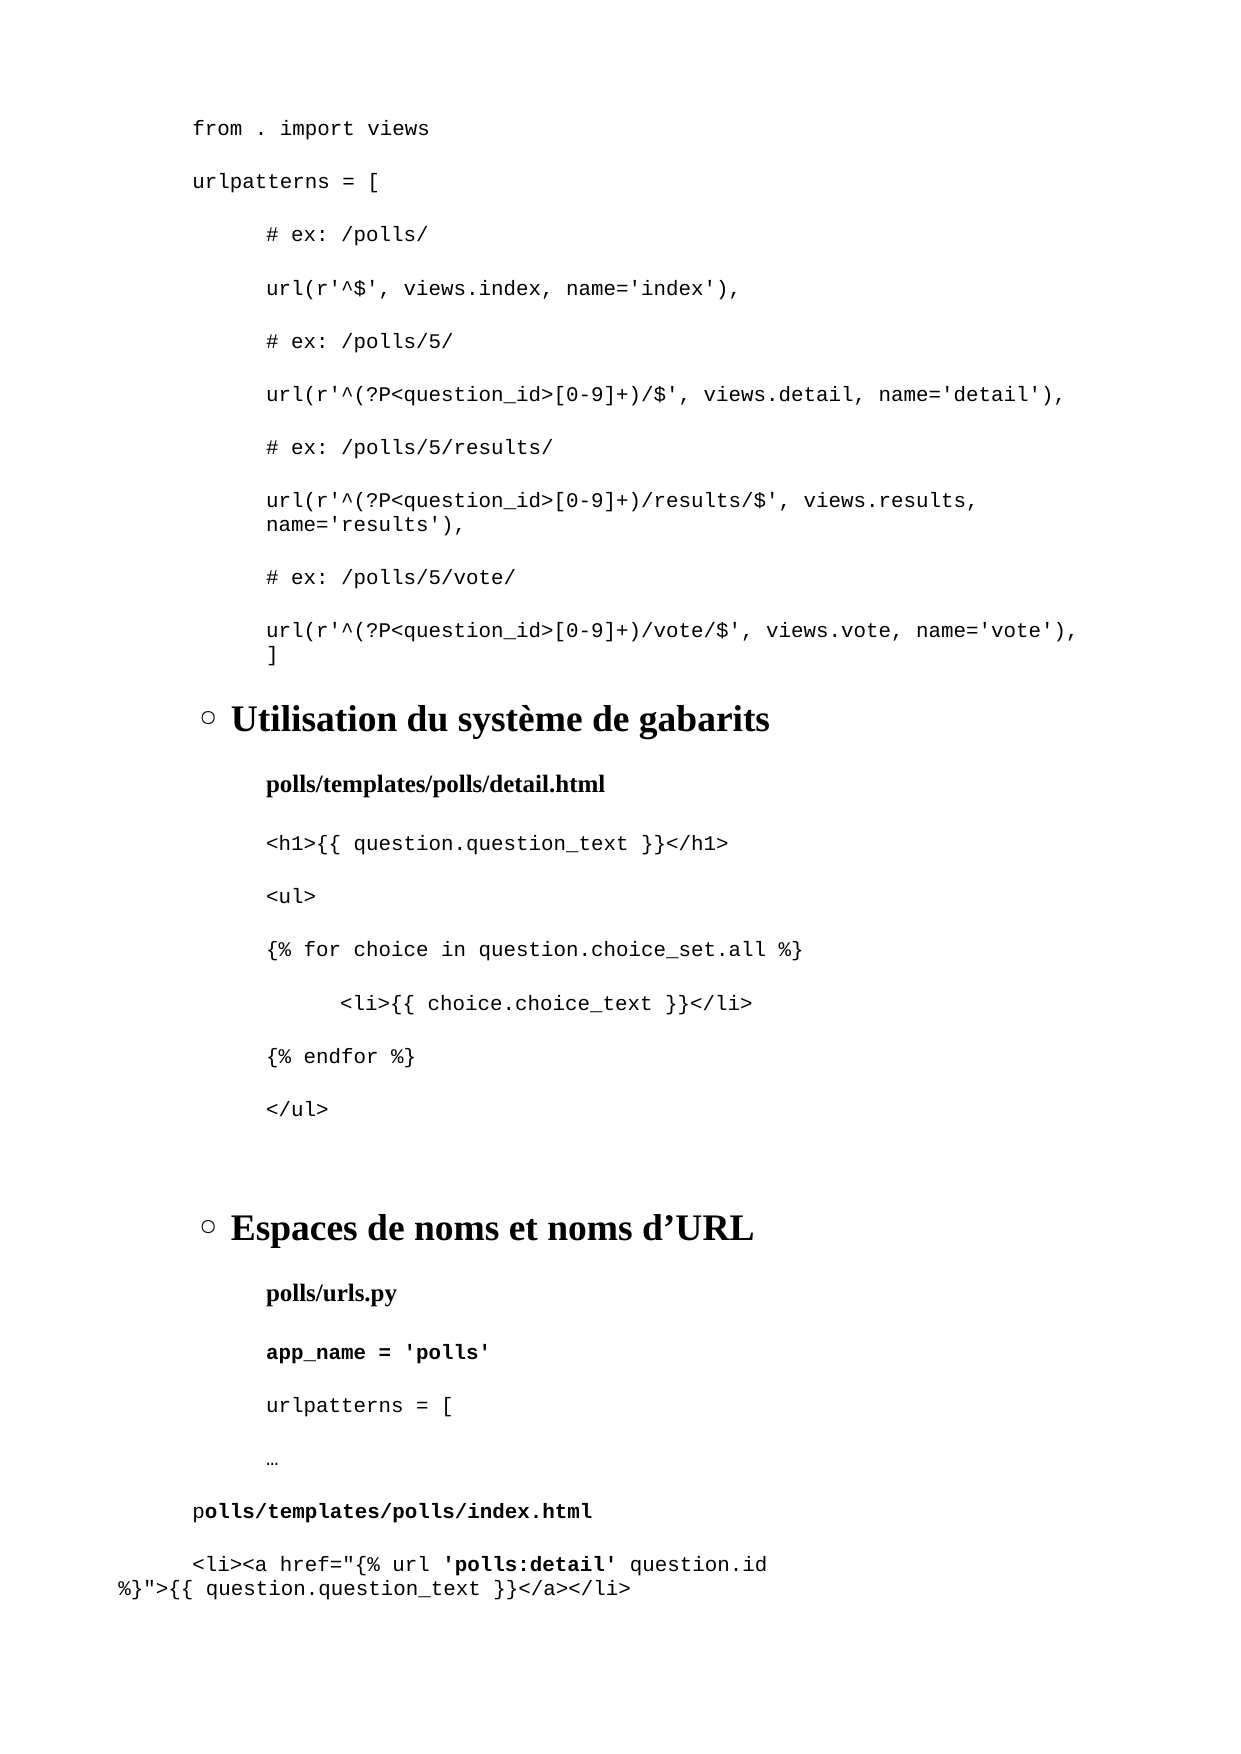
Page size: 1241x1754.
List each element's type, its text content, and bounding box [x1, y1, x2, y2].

text url(r'^$', views.index, name='index'), [118, 277, 1122, 301]
text <li>{{ choice.choice_text }}</li> [118, 993, 1122, 1016]
text urlpatterns = [ [118, 1395, 1122, 1418]
text url(r'^(?P<question_id>[0-9]+)/vote/$', views.vote, name='vote'), [118, 620, 1122, 643]
text polls/urls.py [118, 1278, 1122, 1306]
text # ex: /polls/ [118, 224, 1122, 248]
text url(r'^(?P<question_id>[0-9]+)/results/$', views.results, name='results'), [118, 490, 1122, 537]
text urlpatterns = [ [118, 171, 1122, 195]
subtitle Espaces de noms et noms d’URL [193, 1205, 1122, 1248]
subtitle Utilisation du système de gabarits [193, 697, 1122, 740]
text polls/templates/polls/index.html [118, 1501, 1122, 1525]
text </ul> [118, 1099, 1122, 1122]
text … [118, 1448, 1122, 1472]
text # ex: /polls/5/vote/ [118, 567, 1122, 590]
text {% endfor %} [118, 1046, 1122, 1069]
text # ex: /polls/5/results/ [118, 437, 1122, 461]
text # ex: /polls/5/ [118, 331, 1122, 354]
text <li><a href="{% url 'polls:detail' question.id %}">{{ question.question_text }}</a></li> [118, 1554, 1122, 1601]
text url(r'^(?P<question_id>[0-9]+)/$', views.detail, name='detail'), [118, 384, 1122, 407]
text ] [118, 643, 1122, 667]
text <ul> [118, 886, 1122, 910]
text <h1>{{ question.question_text }}</h1> [118, 833, 1122, 857]
text {% for choice in question.choice_set.all %} [118, 939, 1122, 963]
text app_name = 'polls' [118, 1342, 1122, 1365]
text from . import views [118, 118, 1122, 142]
text polls/templates/polls/detail.html [118, 769, 1122, 798]
